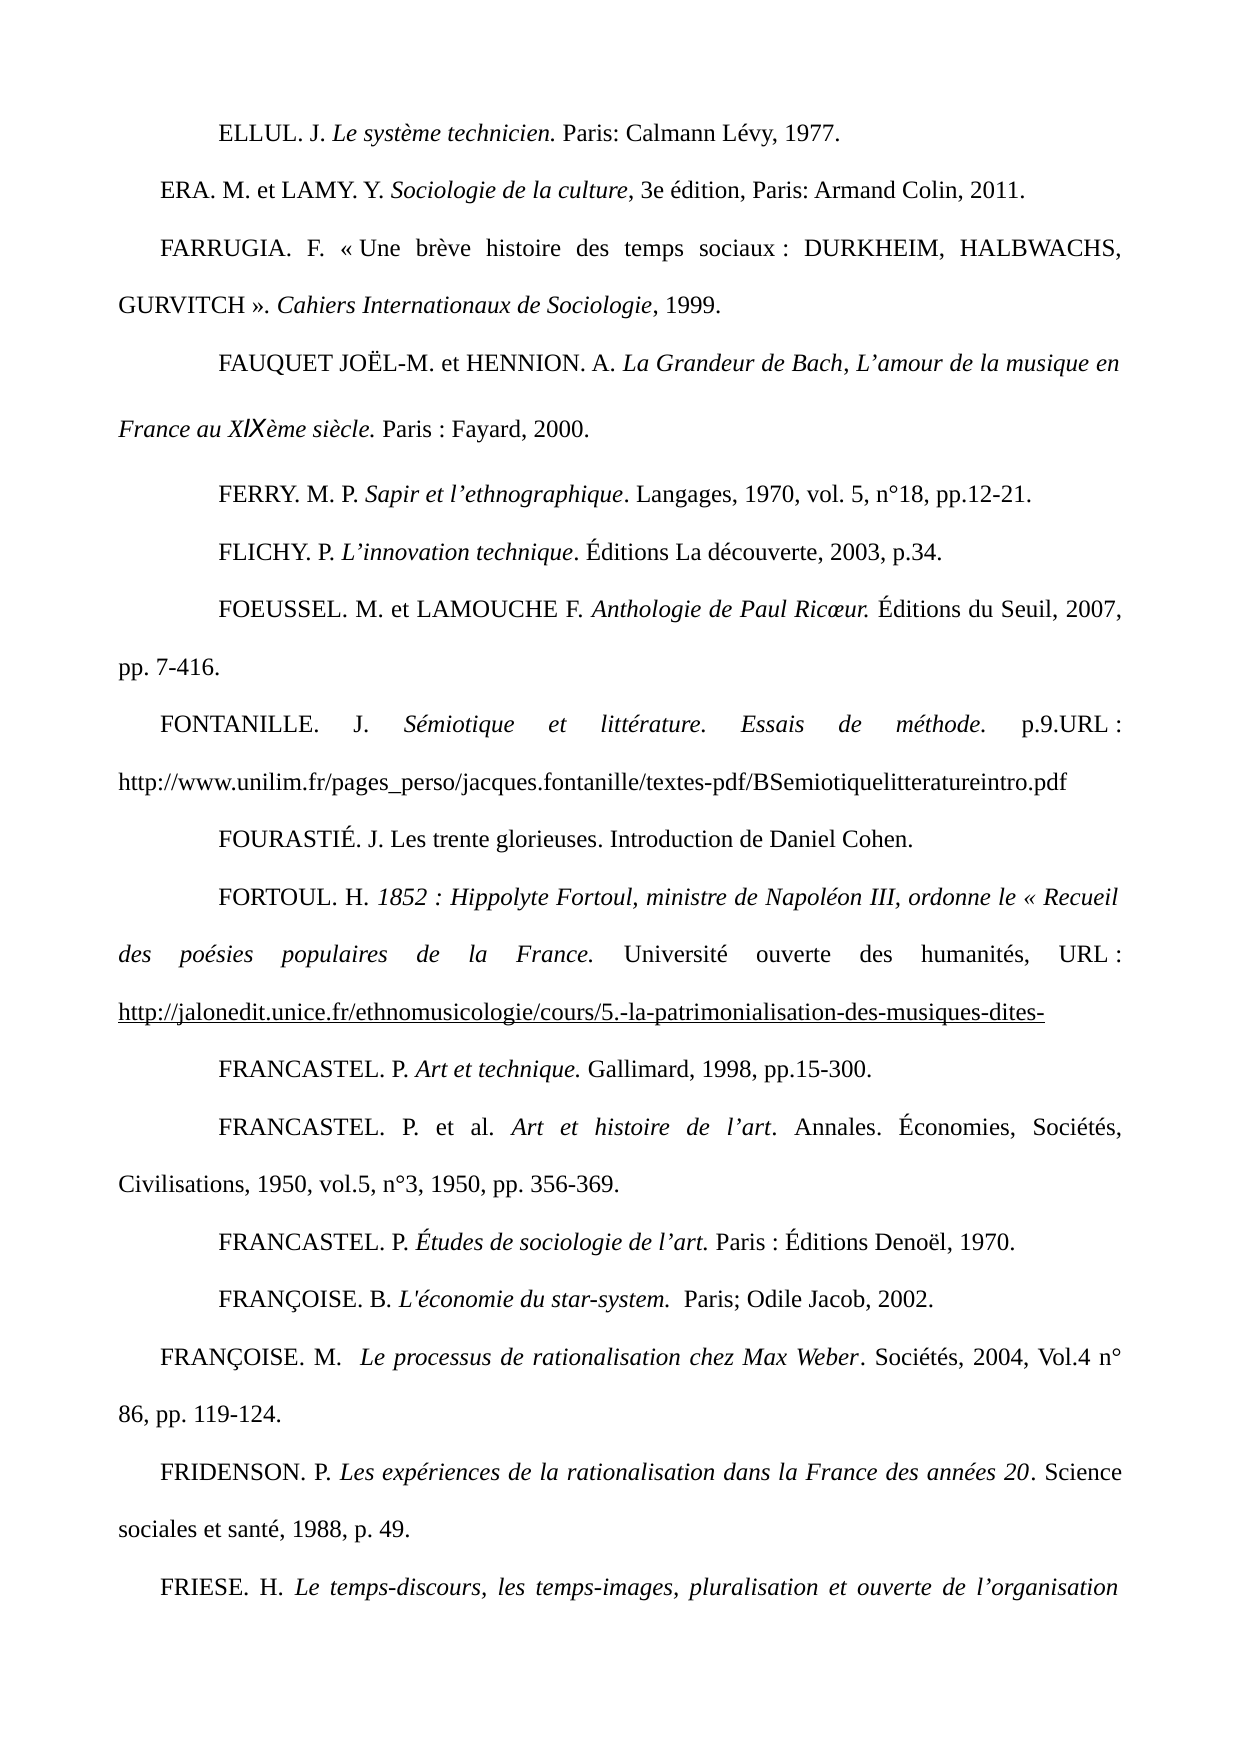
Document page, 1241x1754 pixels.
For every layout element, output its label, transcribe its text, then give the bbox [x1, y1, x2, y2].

text FARRUGIA. F. « Une brève histoire des temps sociaux : DURKHEIM, HALBWACHS, GURVITCH ». Cahiers Internationaux de Sociologie, 1999. [118, 233, 1122, 319]
text FORTOUL. H. 1852 : Hippolyte Fortoul, ministre de Napoléon III, ordonne le « Recueil des poésies populaires de la France. Université ouverte des humanités, URL : http://jalonedit.unice.fr/ethnomusicologie/cours/5.-la-patrimonialisation-des-musiques-dites- [118, 882, 1122, 1025]
text FLICHY. P. L’innovation technique. Éditions La découverte, 2003, p.34. [118, 537, 1122, 565]
text FRANCASTEL. P. Études de sociologie de l’art. Paris : Éditions Denoël, 1970. [118, 1227, 1122, 1255]
text FOEUSSEL. M. et LAMOUCHE F. Anthologie de Paul Ricœur. Éditions du Seuil, 2007, pp. 7-416. [118, 594, 1122, 680]
text FRIDENSON. P. Les expériences de la rationalisation dans la France des années 20. Science sociales et santé, 1988, p. 49. [118, 1457, 1122, 1543]
text FRANÇOISE. B. L'économie du star-system. Paris; Odile Jacob, 2002. [118, 1284, 1122, 1313]
text FRANCASTEL. P. et al. Art et histoire de l’art. Annales. Économies, Sociétés, Civilisations, 1950, vol.5, n°3, 1950, pp. 356-369. [118, 1112, 1122, 1198]
text FAUQUET JOËL-M. et HENNION. A. La Grandeur de Bach, L’amour de la musique en France au XⅨème siècle. Paris : Fayard, 2000. [118, 348, 1122, 445]
text FERRY. M. P. Sapir et l’ethnographique. Langages, 1970, vol. 5, n°18, pp.12-21. [118, 479, 1122, 508]
text FOURASTIÉ. J. Les trente glorieuses. Introduction de Daniel Cohen. [118, 824, 1122, 853]
text FRANCASTEL. P. Art et technique. Gallimard, 1998, pp.15-300. [118, 1054, 1122, 1083]
text FRIESE. H. Le temps-discours, les temps-images, pluralisation et ouverte de l’organisation [118, 1572, 1122, 1600]
text ERA. M. et LAMY. Y. Sociologie de la culture, 3e édition, Paris: Armand Colin, 2011. [118, 176, 1122, 204]
text ELLUL. J. Le système technicien. Paris: Calmann Lévy, 1977. [118, 118, 1122, 147]
text FRANÇOISE. M. Le processus de rationalisation chez Max Weber. Sociétés, 2004, Vol.4 n° 86, pp. 119-124. [118, 1342, 1122, 1428]
text FONTANILLE. J. Sémiotique et littérature. Essais de méthode. p.9.URL : http://www.unilim.fr/pages_perso/jacques.fontanille/textes-pdf/BSemiotiquelitteratureintro.pdf [118, 709, 1122, 795]
